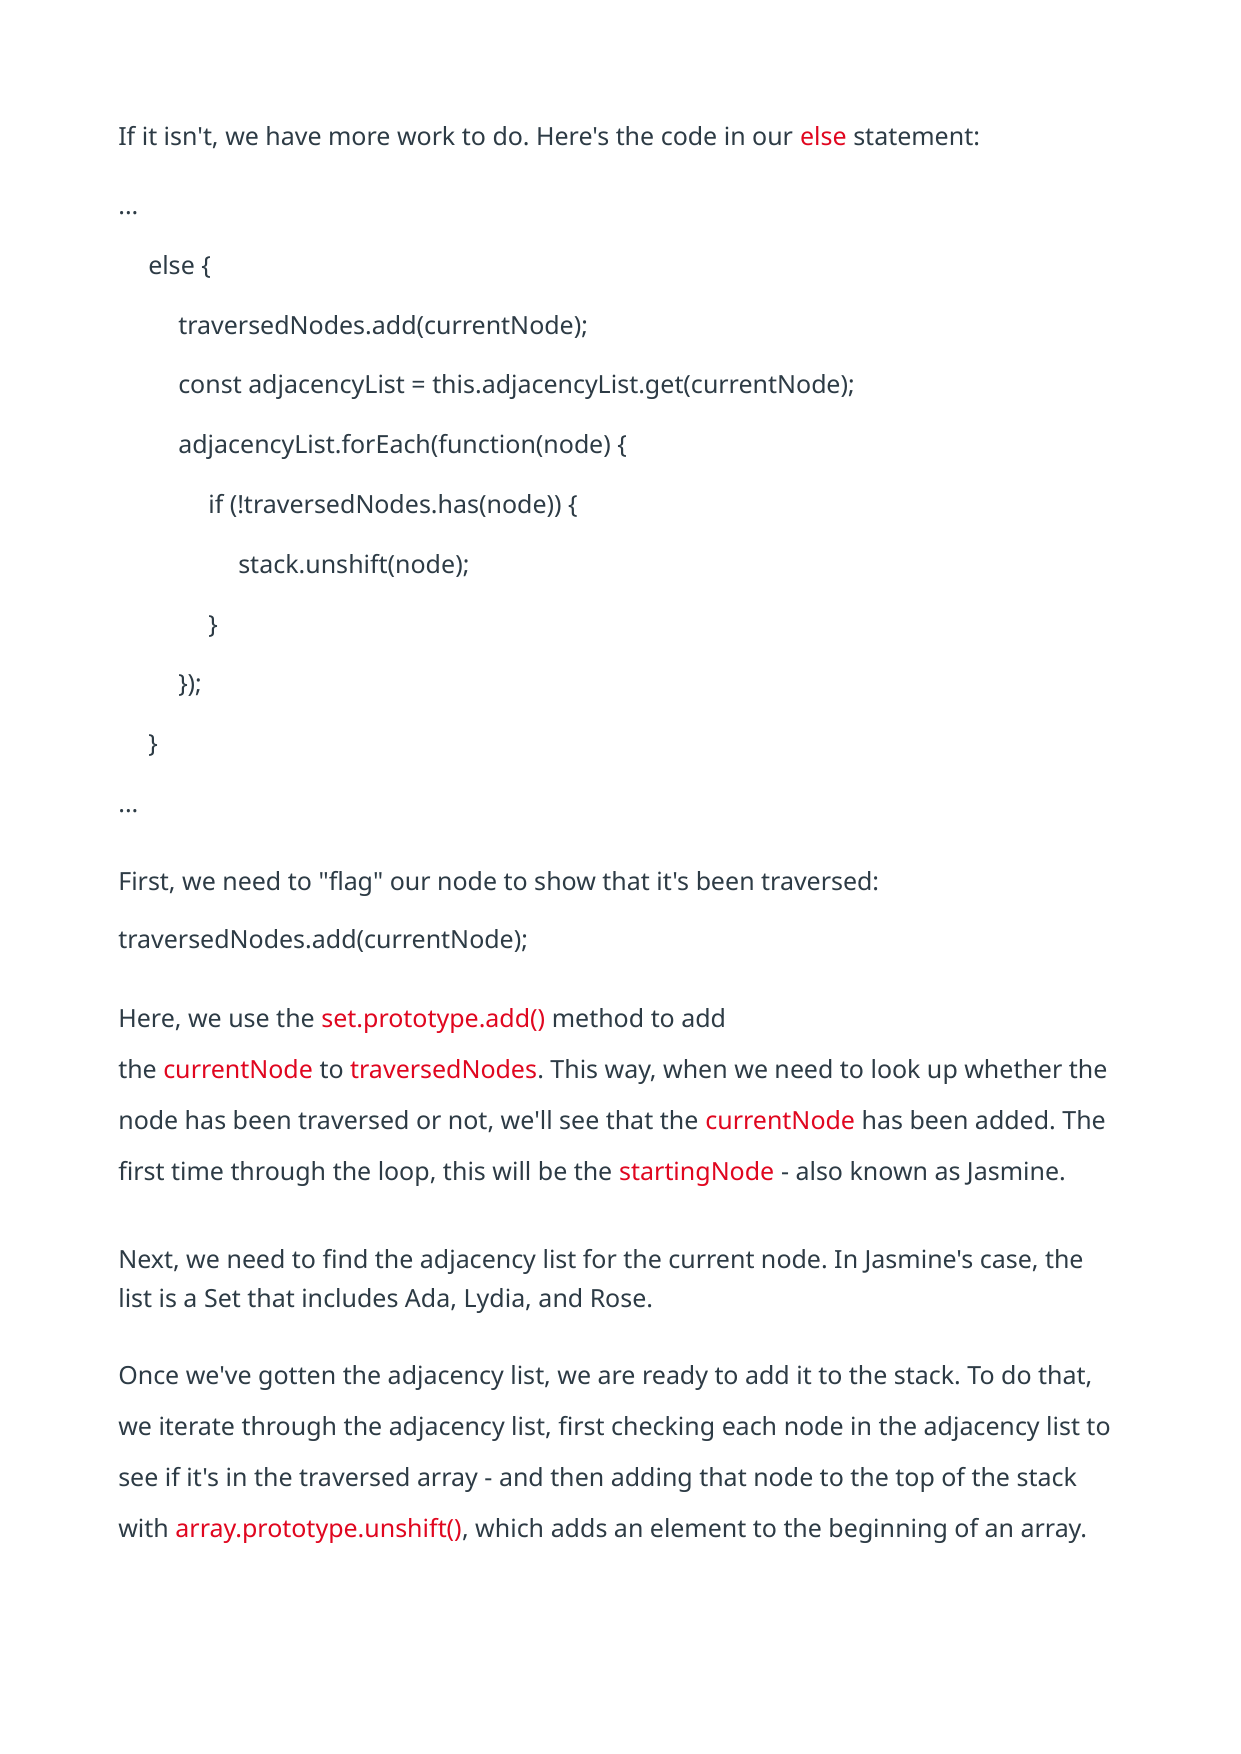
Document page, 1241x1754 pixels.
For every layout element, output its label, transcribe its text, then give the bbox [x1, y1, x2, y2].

text First, we need to "flag" our node to show that it's been traversed: [118, 864, 1122, 898]
text traversedNodes.add(currentNode); [118, 307, 1122, 342]
text If it isn't, we have more work to do. Here's the code in our else statement: [118, 118, 1122, 152]
text if (!traversedNodes.has(node)) { [118, 487, 1122, 521]
text else { [118, 247, 1122, 282]
text stack.unshift(node); [118, 546, 1122, 581]
text Once we've gotten the adjacency list, we are ready to add it to the stack. To do that, we iterate through the adjacency list, first checking each node in the adjacency list to see if it's in the traversed array - and then adding that node to the top of the stack with array.prototype.unshift(), which adds an element to the beginning of an array. [118, 1358, 1122, 1545]
text adjacencyList.forEach(function(node) { [118, 427, 1122, 461]
text Next, we need to find the adjacency list for the current node. In Jasmine's case, the list is a Set that includes Ada, Lydia, and Rose. [118, 1242, 1122, 1315]
text ... [118, 786, 1122, 820]
text Here, we use the set.prototype.add() method to add the currentNode to traversedNodes. This way, when we need to look up whether the node has been traversed or not, we'll see that the currentNode has been added. The first time through the loop, this will be the startingNode - also known as Jasmine. [118, 1000, 1122, 1187]
text } [118, 726, 1122, 760]
text ... [118, 188, 1122, 222]
text traversedNodes.add(currentNode); [118, 922, 1122, 956]
text const adjacencyList = this.adjacencyList.get(currentNode); [118, 367, 1122, 401]
text } [118, 606, 1122, 641]
text }); [118, 666, 1122, 700]
